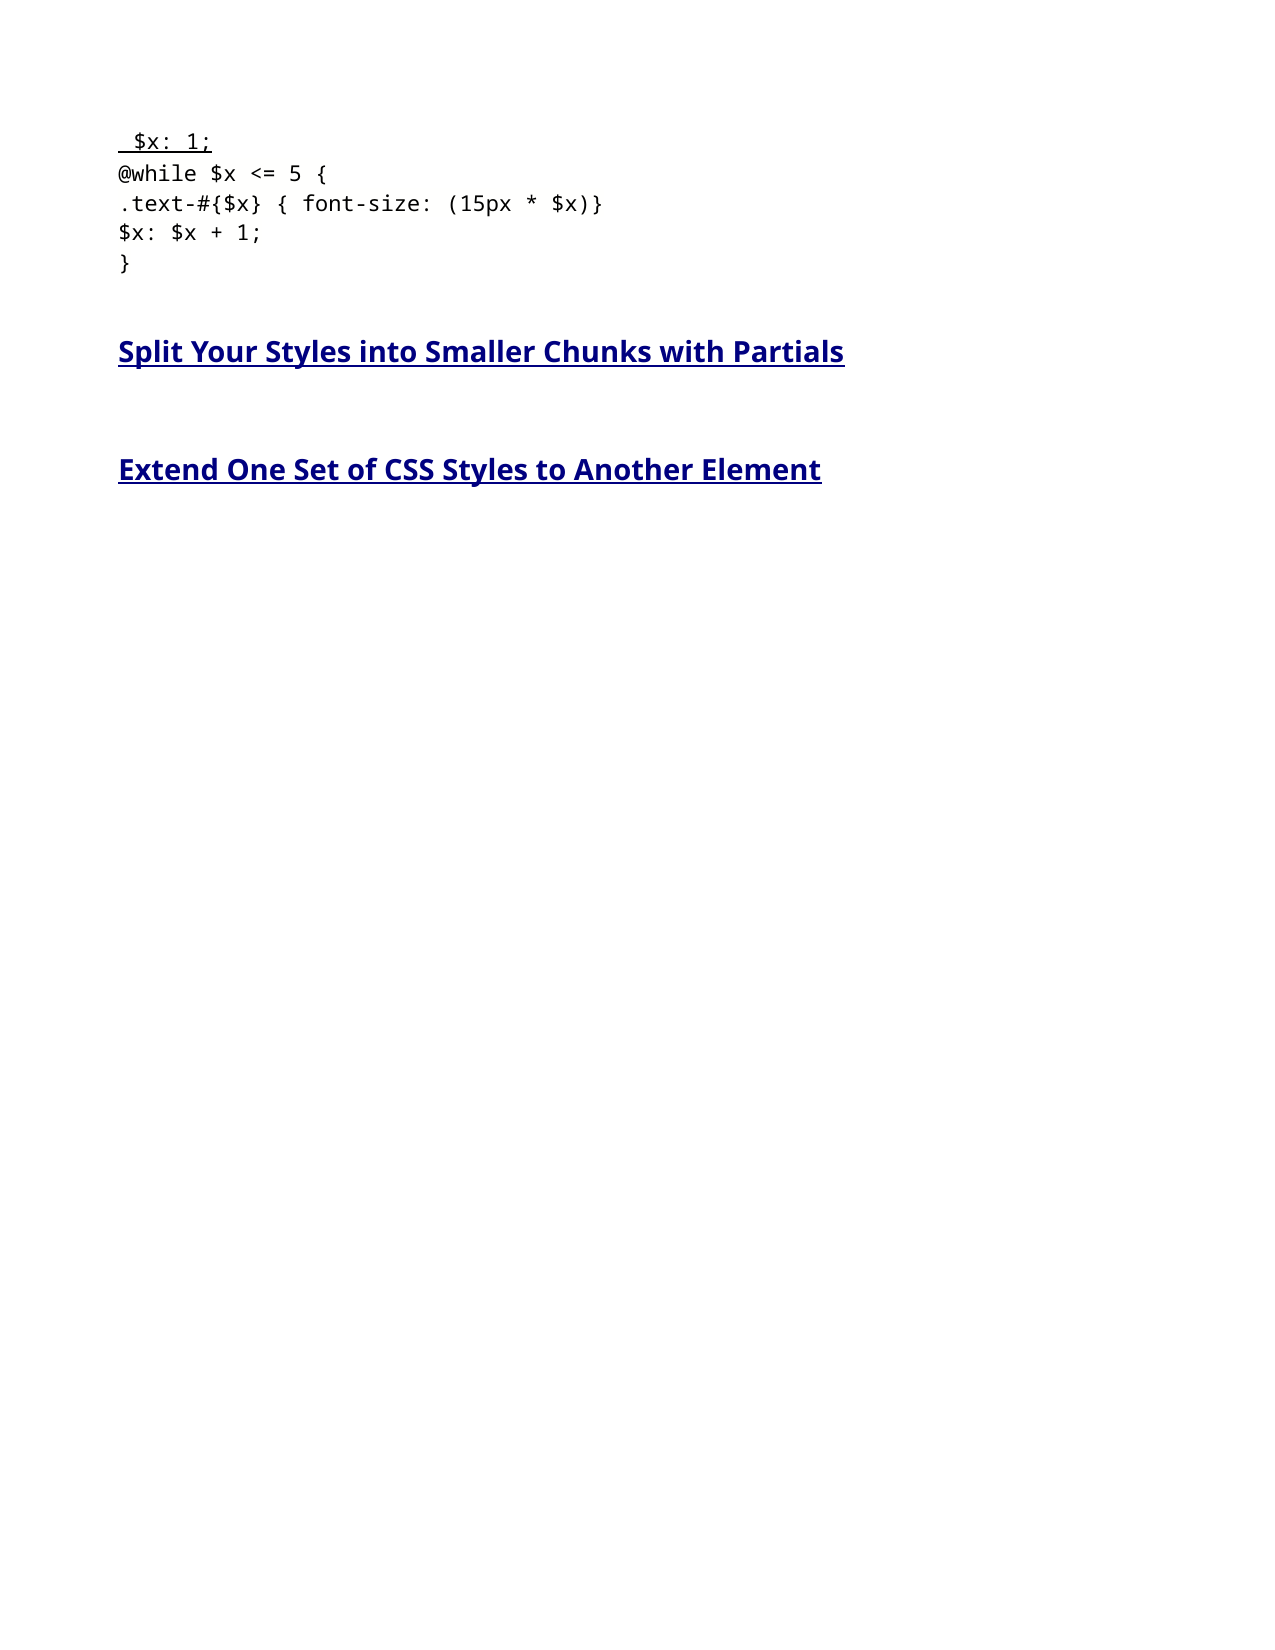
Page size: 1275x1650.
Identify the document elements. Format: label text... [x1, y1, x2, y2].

text @while $x <= 5 { [118, 158, 1157, 188]
text $x: $x + 1; [118, 217, 1157, 247]
text .text-#{$x} { font-size: (15px * $x)} [118, 188, 1157, 217]
text Split Your Styles into Smaller Chunks with Partials [118, 332, 1157, 371]
text Extend One Set of CSS Styles to Another Element [118, 449, 1157, 488]
text $x: 1; [118, 118, 1157, 158]
text } [118, 247, 1157, 277]
